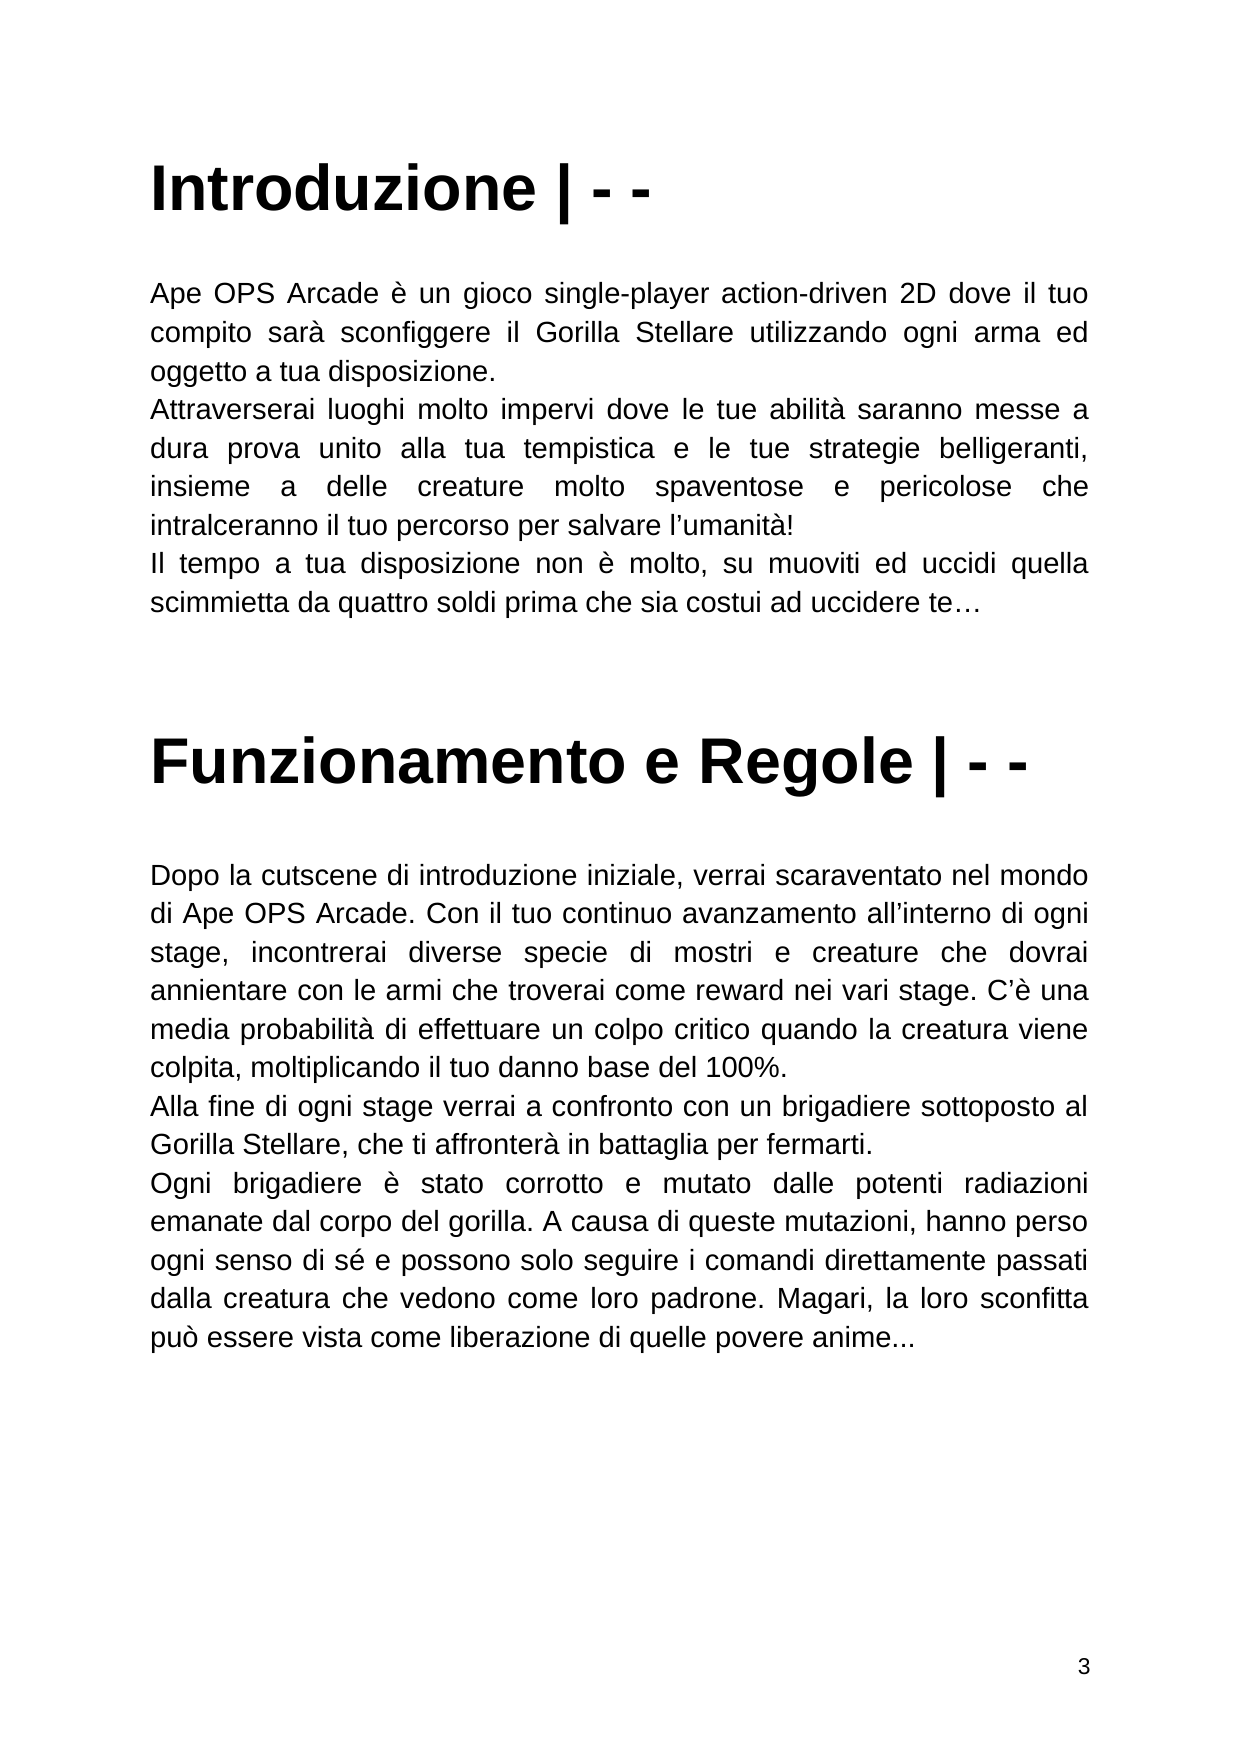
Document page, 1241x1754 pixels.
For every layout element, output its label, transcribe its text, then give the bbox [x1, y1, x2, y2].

text Dopo la cutscene di introduzione iniziale, verrai scaraventato nel mondo di Ape OPS Arcade. Con il tuo continuo avanzamento all’interno di ogni stage, incontrerai diverse specie di mostri e creature che dovrai annientare con le armi che troverai come reward nei vari stage. C’è una media probabilità di effettuare un colpo critico quando la creatura viene colpita, moltiplicando il tuo danno base del 100%. [150, 857, 1090, 1084]
text Alla fine di ogni stage verrai a confronto con un brigadiere sottoposto al Gorilla Stellare, che ti affronterà in battaglia per fermarti. [150, 1089, 1090, 1161]
text Funzionamento e Regole | - - [150, 723, 1090, 797]
text Introduzione | - - [150, 150, 1090, 224]
text Ogni brigadiere è stato corrotto e mutato dalle potenti radiazioni emanate dal corpo del gorilla. A causa di queste mutazioni, hanno perso ogni senso di sé e possono solo seguire i comandi direttamente passati dalla creatura che vedono come loro padrone. Magari, la loro sconfitta può essere vista come liberazione di quelle povere anime... [150, 1166, 1090, 1353]
text Attraverserai luoghi molto impervi dove le tue abilità saranno messe a dura prova unito alla tua tempistica e le tue strategie belligeranti, insieme a delle creature molto spaventose e pericolose che intralceranno il tuo percorso per salvare l’umanità! [150, 392, 1090, 541]
text Ape OPS Arcade è un gioco single-player action-driven 2D dove il tuo compito sarà sconfiggere il Gorilla Stellare utilizzando ogni arma ed oggetto a tua disposizione. [150, 277, 1090, 387]
text Il tempo a tua disposizione non è molto, su muoviti ed uccidi quella scimmietta da quattro soldi prima che sia costui ad uccidere te… [150, 546, 1090, 618]
